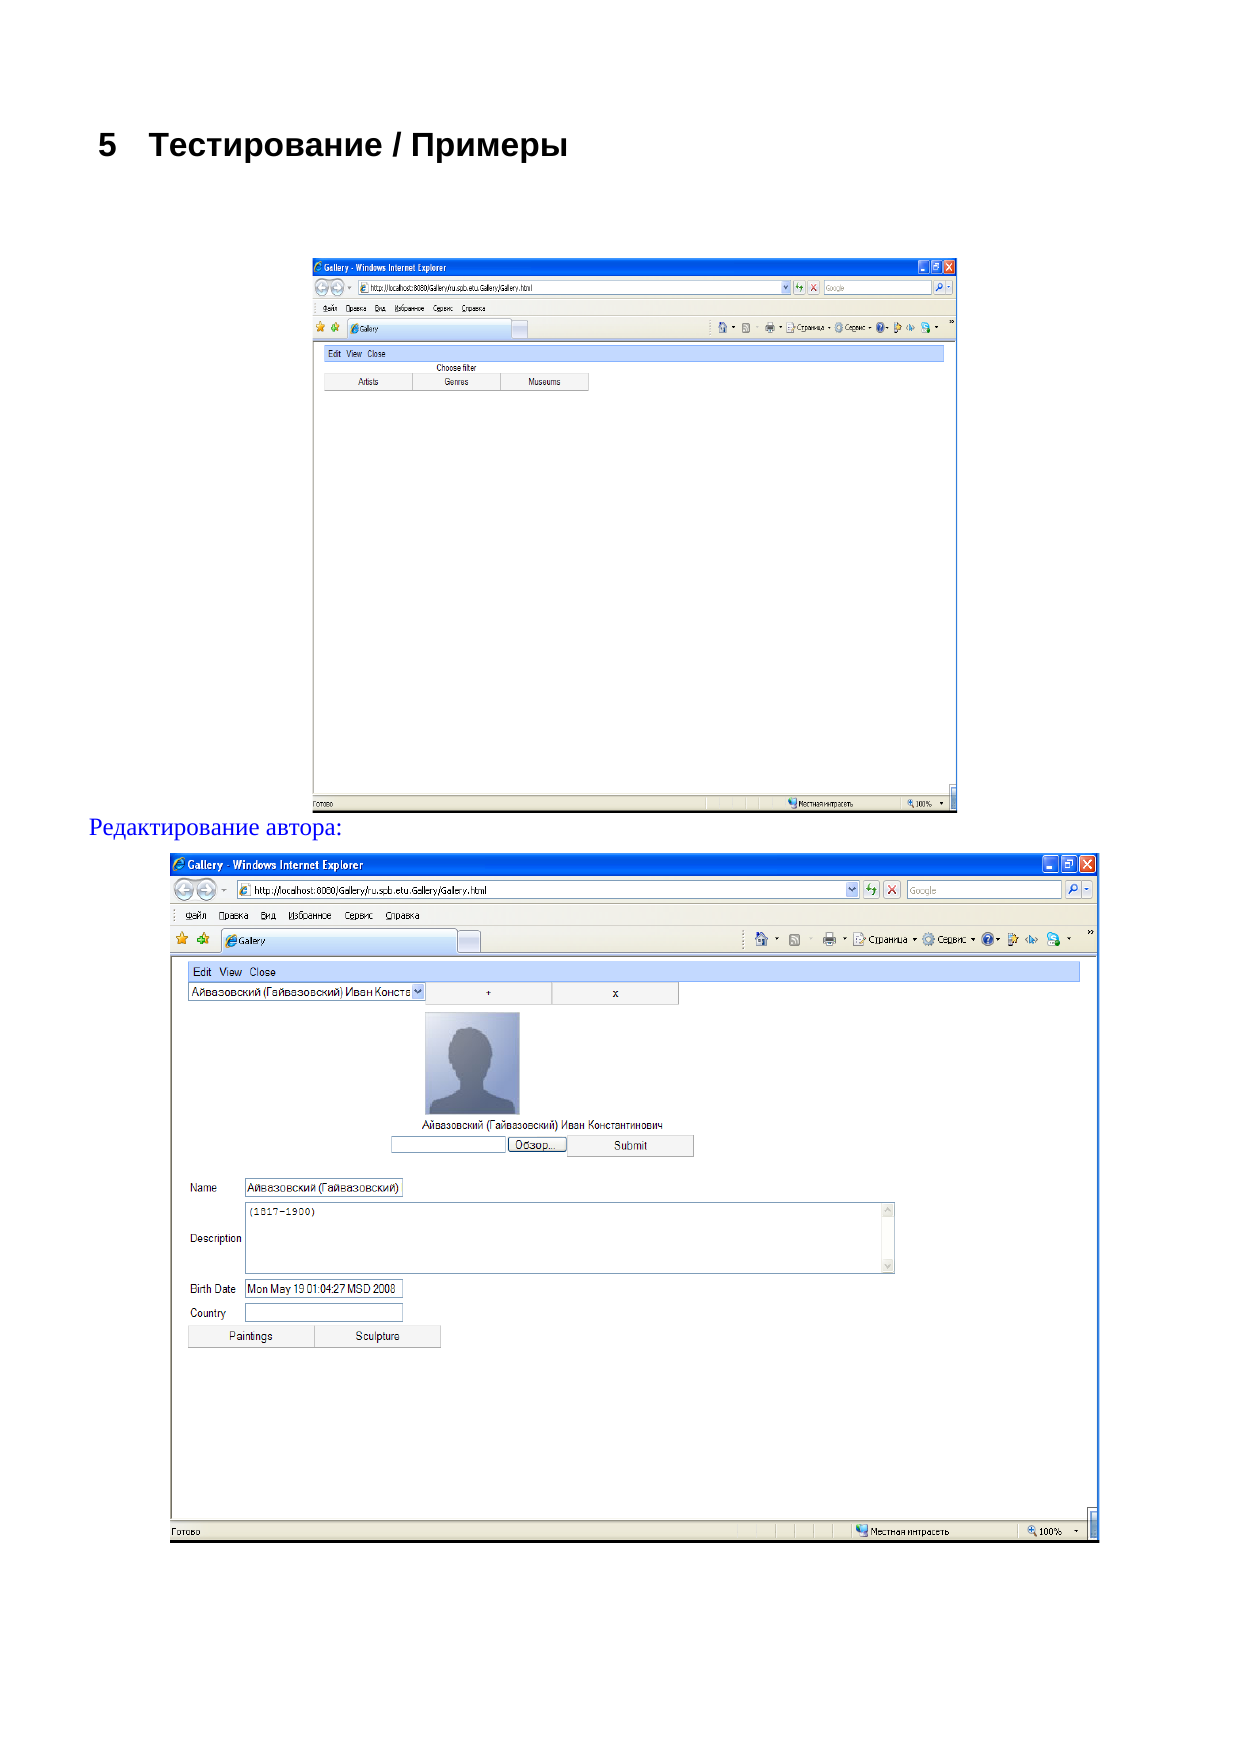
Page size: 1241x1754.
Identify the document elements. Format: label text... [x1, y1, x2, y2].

picture [170, 853, 1100, 1543]
picture [312, 258, 958, 813]
subtitle Тестирование / Примеры [88, 125, 1181, 164]
text Редактирование автора: [88, 259, 1181, 841]
